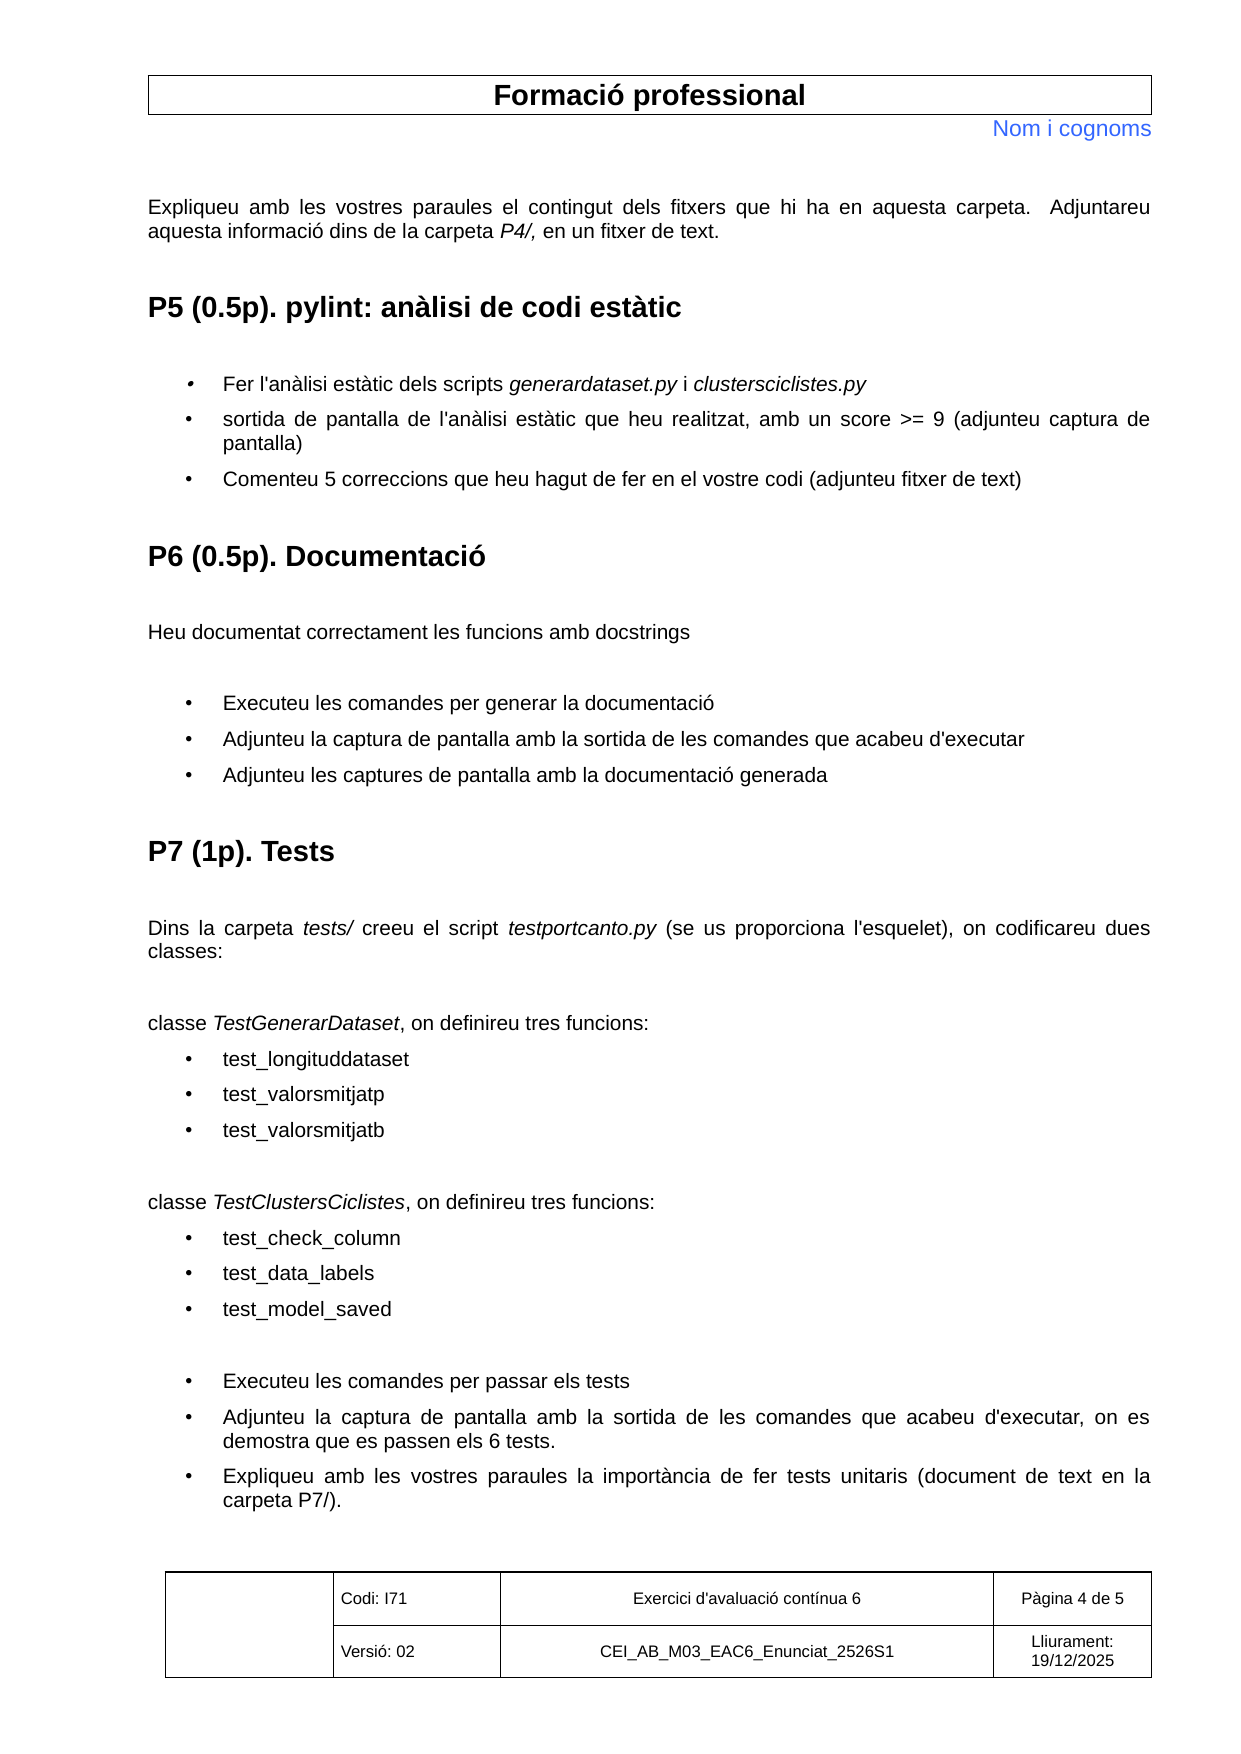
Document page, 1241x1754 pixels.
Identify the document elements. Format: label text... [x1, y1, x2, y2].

text P7 (1p). Tests [148, 834, 1151, 868]
list test_valorsmitjatp [185, 1082, 1151, 1106]
list sortida de pantalla de l'anàlisi estàtic que heu realitzat, amb un score >= 9 (adjunteu captura de pantalla) [185, 407, 1151, 455]
list Comenteu 5 correccions que heu hagut de fer en el vostre codi (adjunteu fitxer de text) [185, 467, 1151, 491]
text Dins la carpeta tests/ creeu el script testportcanto.py (se us proporciona l'esquelet), on codificareu dues classes: [148, 915, 1151, 963]
list test_longituddataset [185, 1046, 1151, 1071]
list test_check_column [185, 1225, 1151, 1249]
text P5 (0.5p). pylint: anàlisi de codi estàtic [148, 290, 1151, 324]
text P6 (0.5p). Documentació [148, 538, 1151, 572]
text classe TestGenerarDataset, on definireu tres funcions: [148, 1011, 1151, 1035]
list Adjunteu la captura de pantalla amb la sortida de les comandes que acabeu d'executar [185, 727, 1151, 751]
list test_model_saved [185, 1297, 1151, 1321]
list Expliqueu amb les vostres paraules la importància de fer tests unitaris (document de text en la carpeta P7/). [185, 1464, 1151, 1512]
list Executeu les comandes per generar la documentació [185, 691, 1151, 715]
list Adjunteu la captura de pantalla amb la sortida de les comandes que acabeu d'executar, on es demostra que es passen els 6 tests. [185, 1404, 1151, 1452]
list Fer l'anàlisi estàtic dels scripts generardataset.py i clustersciclistes.py [185, 371, 1151, 395]
list Adjunteu les captures de pantalla amb la documentació generada [185, 763, 1151, 787]
list test_data_labels [185, 1261, 1151, 1285]
text classe TestClustersCiclistes, on definireu tres funcions: [148, 1190, 1151, 1214]
text Expliqueu amb les vostres paraules el contingut dels fitxers que hi ha en aquesta carpeta. Adjuntareu aquesta informació dins de la carpeta P4/, en un fitxer de text. [148, 195, 1151, 243]
list Executeu les comandes per passar els tests [185, 1369, 1151, 1393]
text Heu documentat correctament les funcions amb docstrings [148, 619, 1151, 643]
list test_valorsmitjatb [185, 1118, 1151, 1142]
